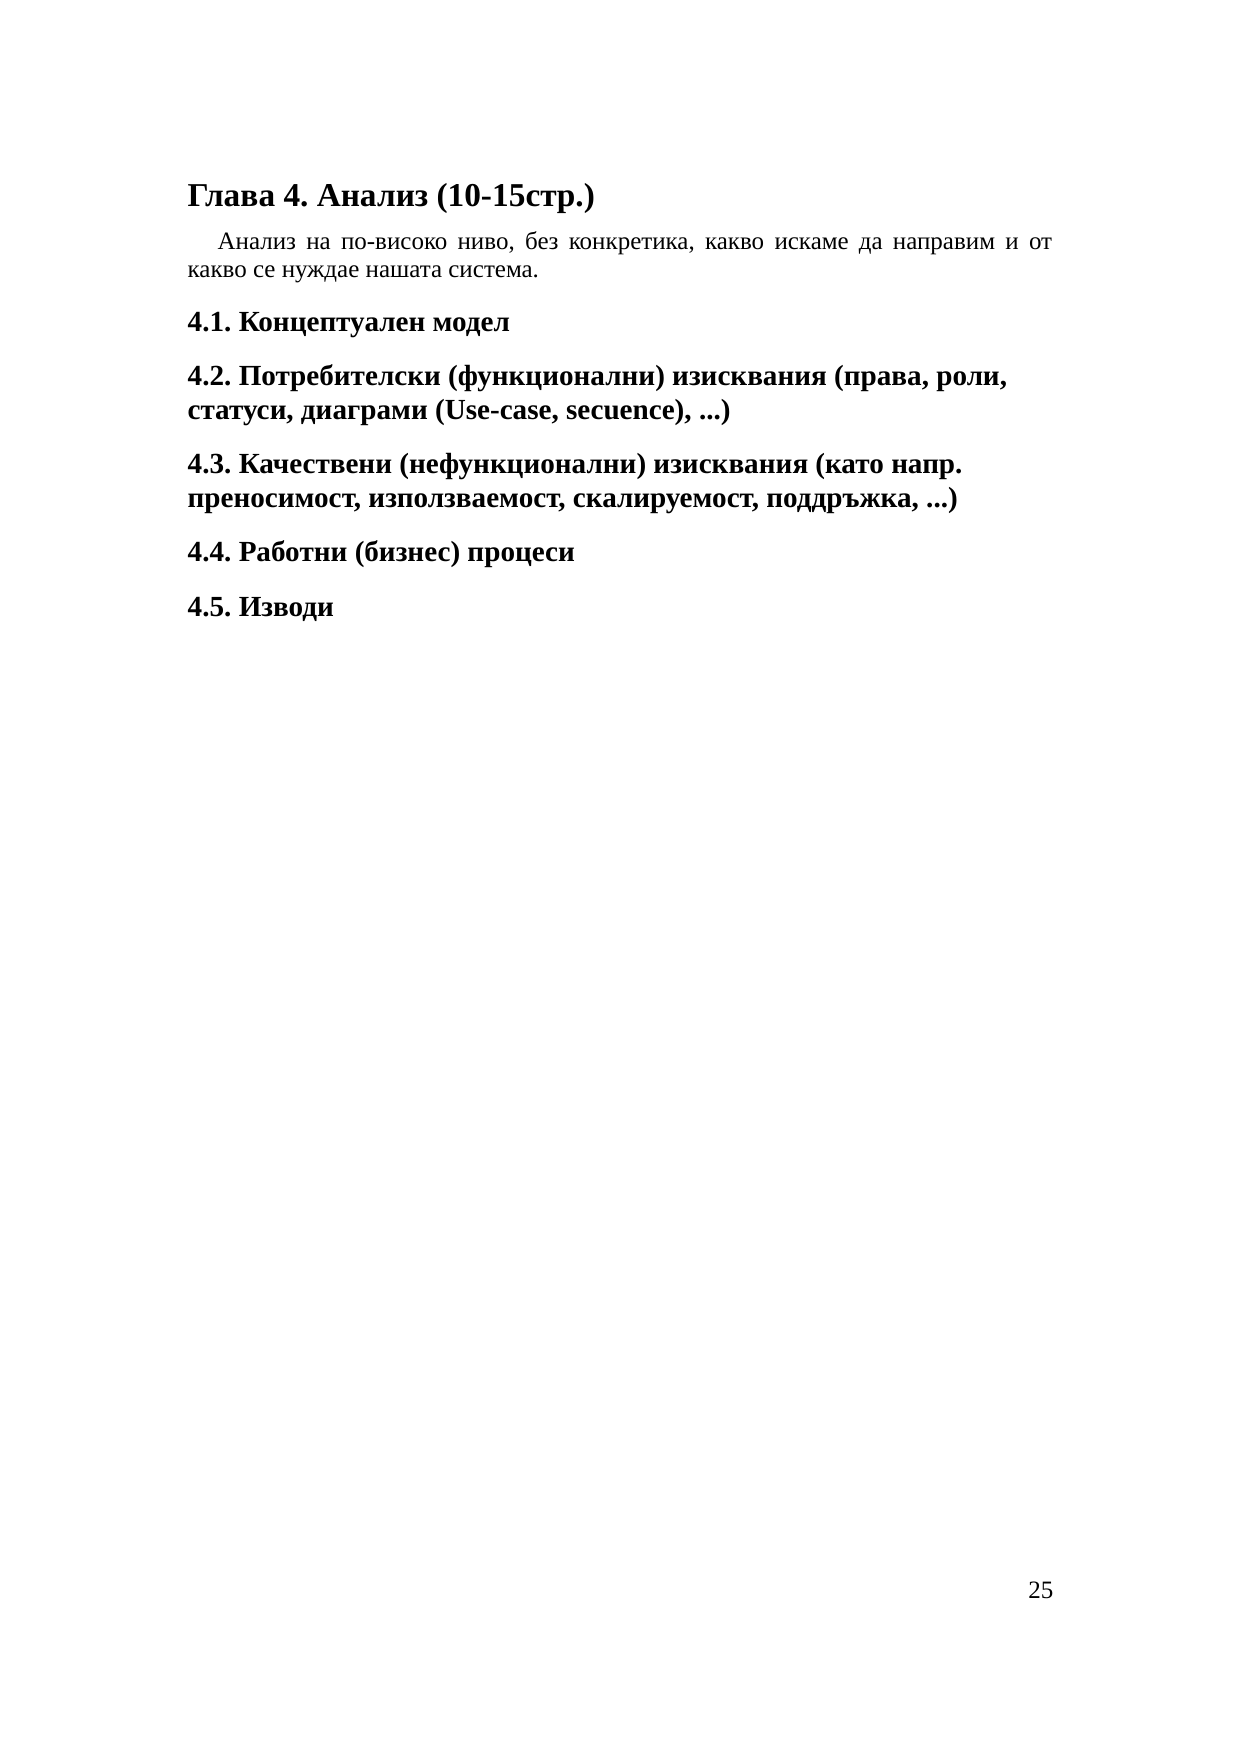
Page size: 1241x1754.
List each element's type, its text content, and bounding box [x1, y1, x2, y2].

subtitle 4.4. Работни (бизнес) процеси [187, 534, 1053, 568]
subtitle Глава 4. Анализ (10-15стр.) [187, 175, 1053, 213]
subtitle 4.2. Потребителски (функционални) изисквания (права, роли, статуси, диаграми (Use-case, secuence), ...) [187, 358, 1053, 426]
subtitle 4.3. Качествени (нефункционални) изисквания (като напр. преносимост, използваемост, скалируемост, поддръжка, ...) [187, 446, 1053, 513]
subtitle 4.5. Изводи [187, 589, 1053, 622]
subtitle 4.1. Концептуален модел [187, 304, 1053, 338]
text Анализ на по-високо ниво, без конкретика, какво искаме да направим и от какво се нуждае нашата система. [187, 226, 1053, 283]
